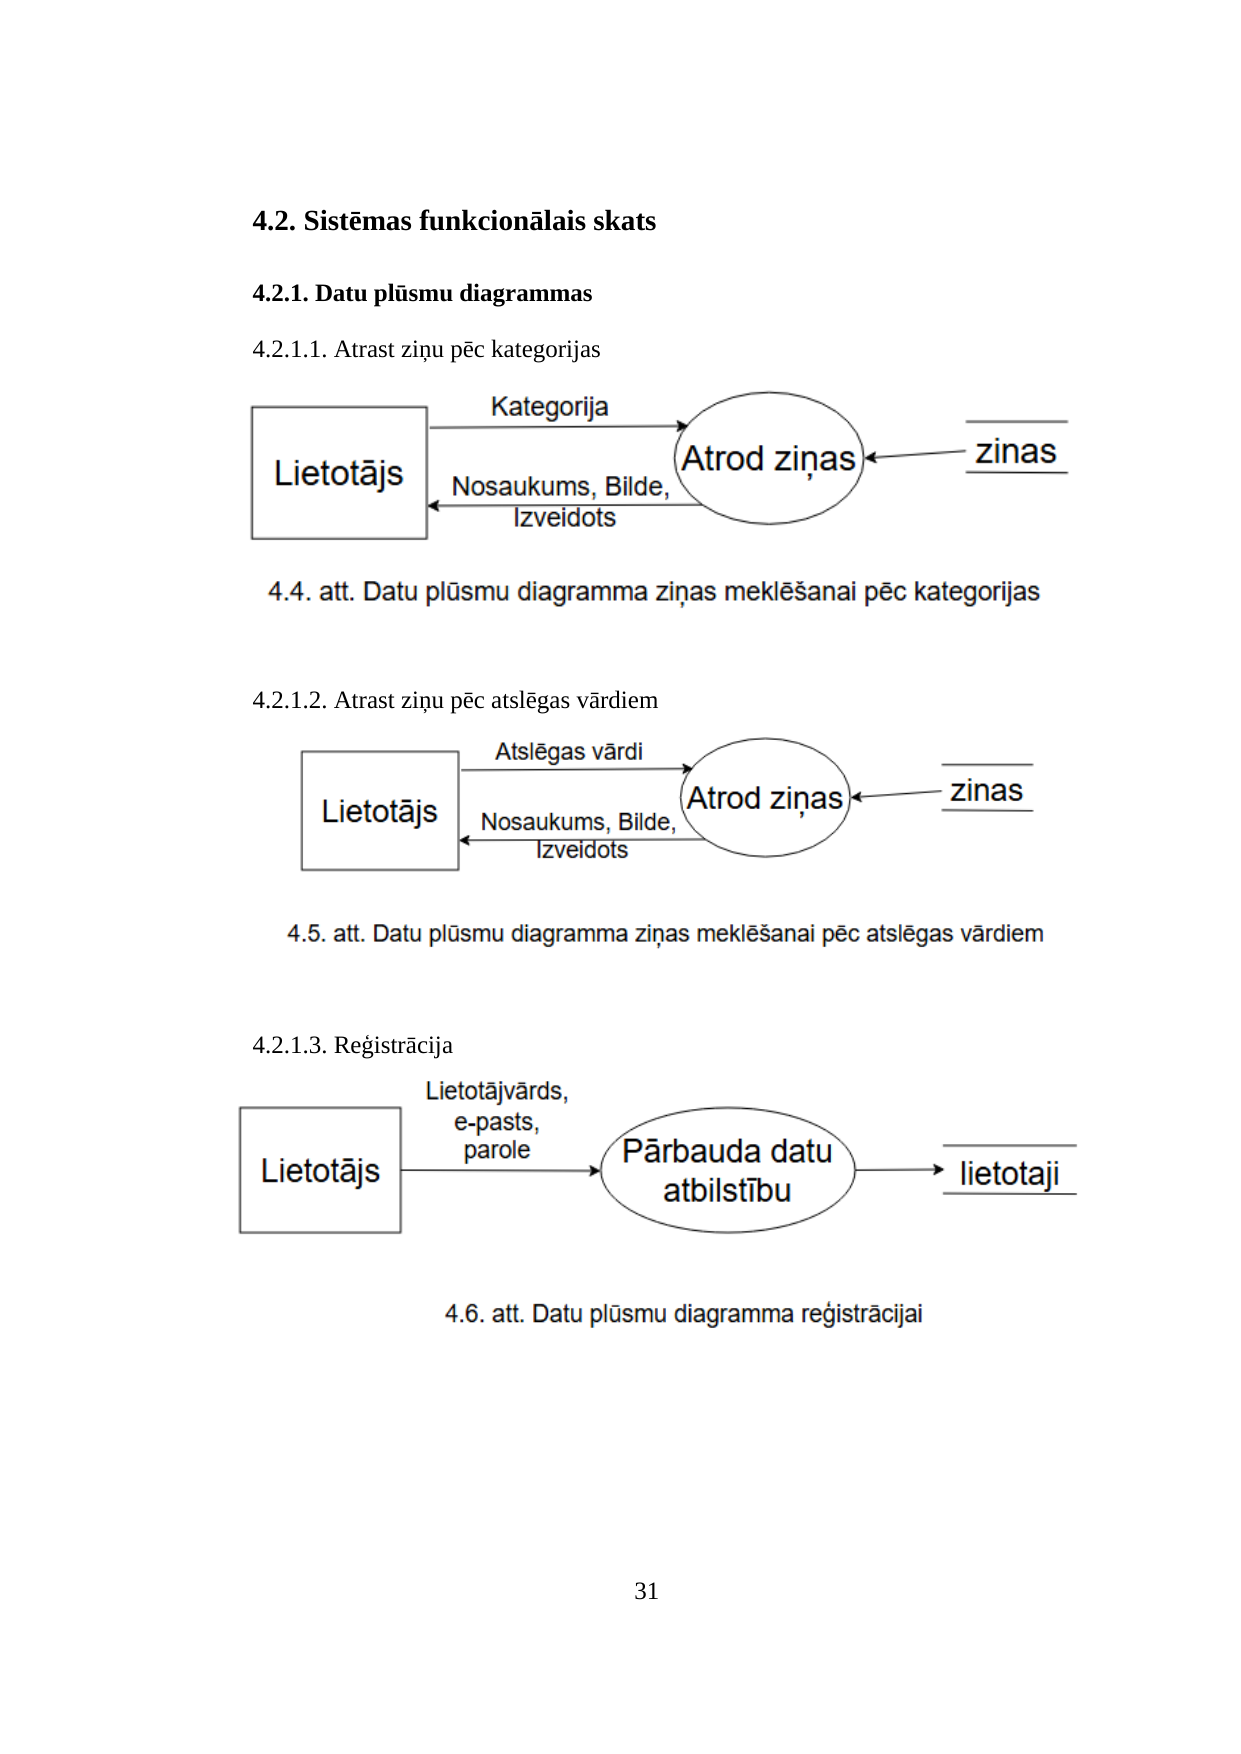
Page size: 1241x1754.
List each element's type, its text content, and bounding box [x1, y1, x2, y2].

text 4.2.1.2. Atrast ziņu pēc atslēgas vārdiem [177, 686, 1152, 714]
picture [246, 377, 1082, 614]
text 4.2.1.3. Reģistrācija [177, 1031, 1152, 1059]
picture [237, 1073, 1092, 1335]
subtitle 4.2.1. Datu plūsmu diagrammas [252, 278, 1152, 307]
subtitle 4.2. Sistēmas funkcionālais skats [252, 203, 1152, 236]
text 4.2.1.1. Atrast ziņu pēc kategorijas [177, 334, 1152, 363]
picture [274, 736, 1055, 959]
